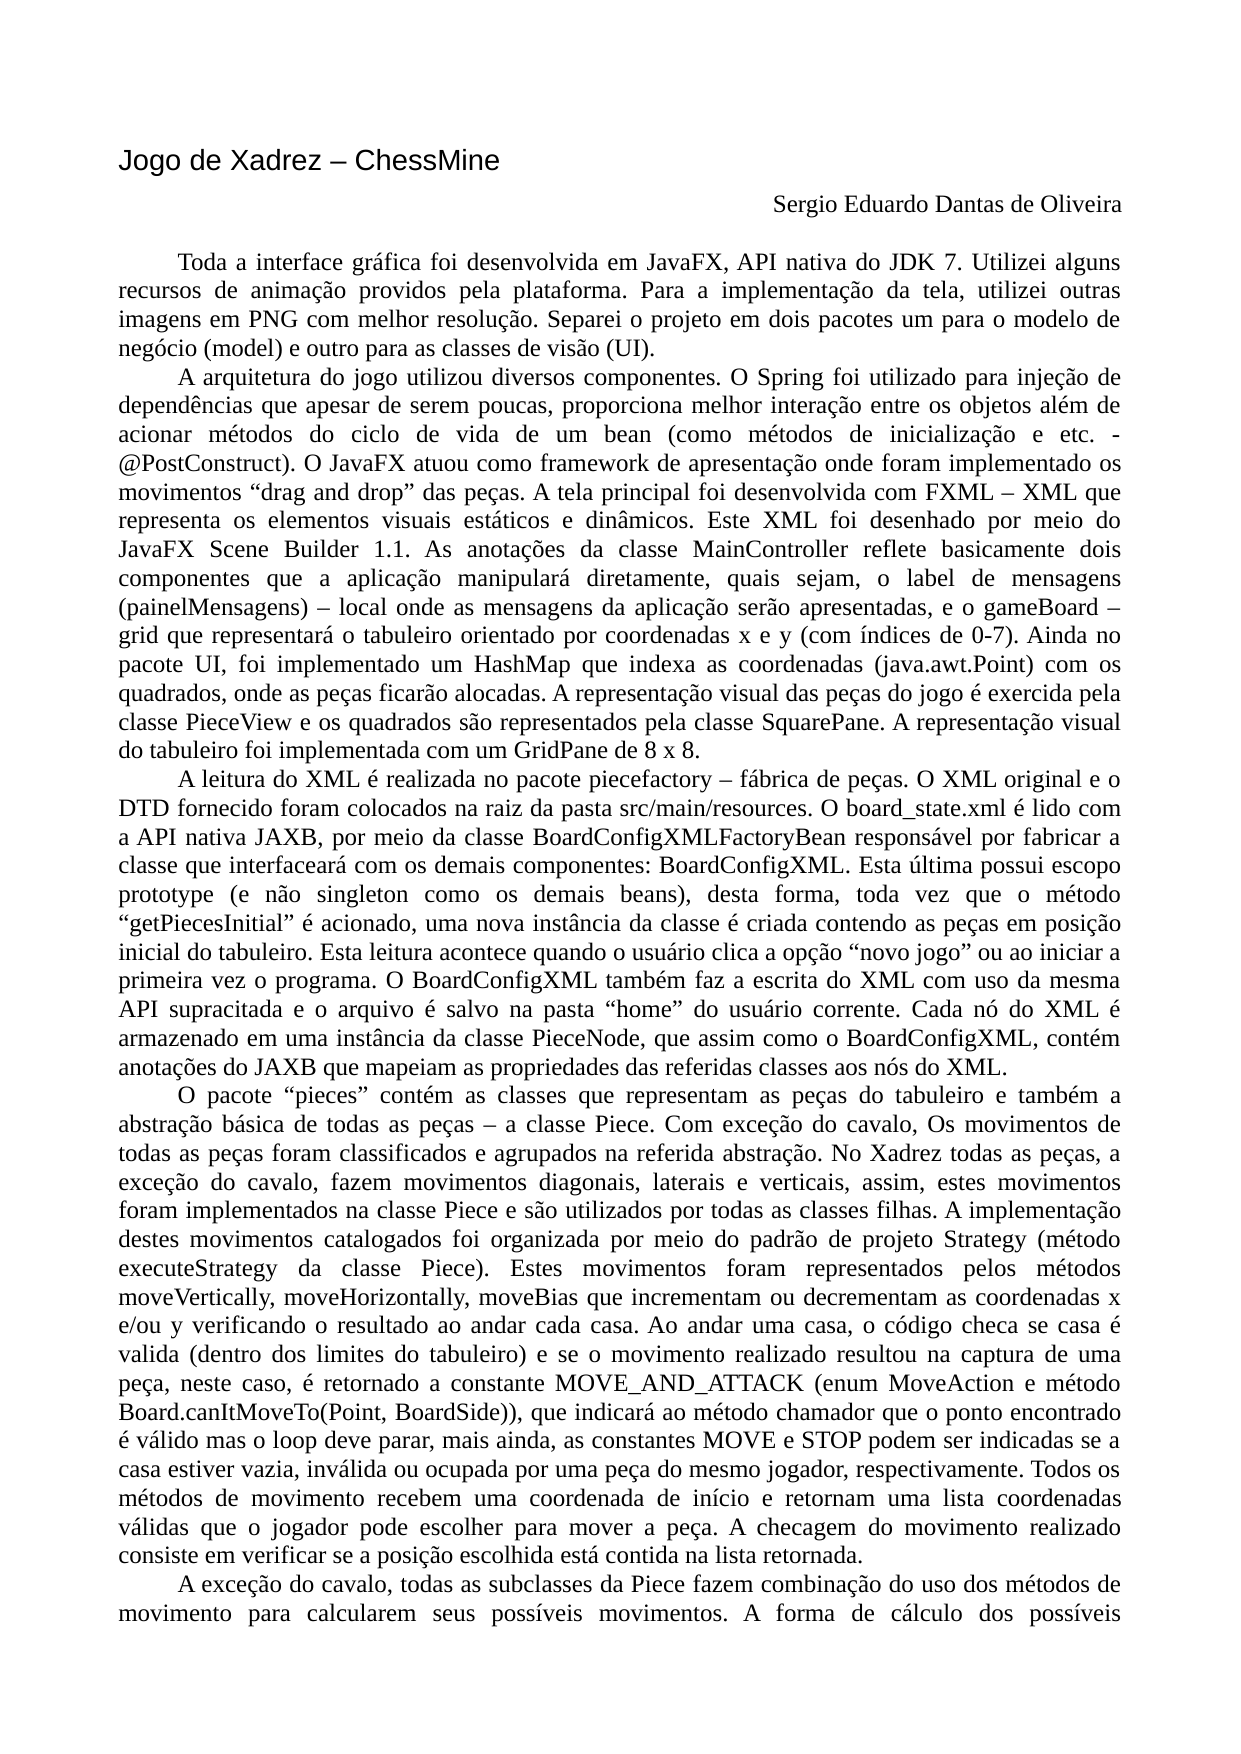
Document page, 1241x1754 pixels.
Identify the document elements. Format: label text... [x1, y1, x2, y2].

text Sergio Eduardo Dantas de Oliveira [118, 189, 1122, 218]
text A exceção do cavalo, todas as subclasses da Piece fazem combinação do uso dos métodos de movimento para calcularem seus possíveis movimentos. A forma de cálculo dos possíveis [118, 1569, 1122, 1627]
text O pacote “pieces” contém as classes que representam as peças do tabuleiro e também a abstração básica de todas as peças – a classe Piece. Com exceção do cavalo, Os movimentos de todas as peças foram classificados e agrupados na referida abstração. No Xadrez todas as peças, a exceção do cavalo, fazem movimentos diagonais, laterais e verticais, assim, estes movimentos foram implementados na classe Piece e são utilizados por todas as classes filhas. A implementação destes movimentos catalogados foi organizada por meio do padrão de projeto Strategy (método executeStrategy da classe Piece). Estes movimentos foram representados pelos métodos moveVertically, moveHorizontally, moveBias que incrementam ou decrementam as coordenadas x e/ou y verificando o resultado ao andar cada casa. Ao andar uma casa, o código checa se casa é valida (dentro dos limites do tabuleiro) e se o movimento realizado resultou na captura de uma peça, neste caso, é retornado a constante MOVE_AND_ATTACK (enum MoveAction e método Board.canItMoveTo(Point, BoardSide)), que indicará ao método chamador que o ponto encontrado é válido mas o loop deve parar, mais ainda, as constantes MOVE e STOP podem ser indicadas se a casa estiver vazia, inválida ou ocupada por uma peça do mesmo jogador, respectivamente. Todos os métodos de movimento recebem uma coordenada de início e retornam uma lista coordenadas válidas que o jogador pode escolher para mover a peça. A checagem do movimento realizado consiste em verificar se a posição escolhida está contida na lista retornada. [118, 1080, 1122, 1569]
subtitle Jogo de Xadrez – ChessMine [118, 143, 1122, 177]
text A arquitetura do jogo utilizou diversos componentes. O Spring foi utilizado para injeção de dependências que apesar de serem poucas, proporciona melhor interação entre os objetos além de acionar métodos do ciclo de vida de um bean (como métodos de inicialização e etc. - @PostConstruct). O JavaFX atuou como framework de apresentação onde foram implementado os movimentos “drag and drop” das peças. A tela principal foi desenvolvida com FXML – XML que representa os elementos visuais estáticos e dinâmicos. Este XML foi desenhado por meio do JavaFX Scene Builder 1.1. As anotações da classe MainController reflete basicamente dois componentes que a aplicação manipulará diretamente, quais sejam, o label de mensagens (painelMensagens) – local onde as mensagens da aplicação serão apresentadas, e o gameBoard – grid que representará o tabuleiro orientado por coordenadas x e y (com índices de 0-7). Ainda no pacote UI, foi implementado um HashMap que indexa as coordenadas (java.awt.Point) com os quadrados, onde as peças ficarão alocadas. A representação visual das peças do jogo é exercida pela classe PieceView e os quadrados são representados pela classe SquarePane. A representação visual do tabuleiro foi implementada com um GridPane de 8 x 8. [118, 362, 1122, 764]
text A leitura do XML é realizada no pacote piecefactory – fábrica de peças. O XML original e o DTD fornecido foram colocados na raiz da pasta src/main/resources. O board_state.xml é lido com a API nativa JAXB, por meio da classe BoardConfigXMLFactoryBean responsável por fabricar a classe que interfaceará com os demais componentes: BoardConfigXML. Esta última possui escopo prototype (e não singleton como os demais beans), desta forma, toda vez que o método “getPiecesInitial” é acionado, uma nova instância da classe é criada contendo as peças em posição inicial do tabuleiro. Esta leitura acontece quando o usuário clica a opção “novo jogo” ou ao iniciar a primeira vez o programa. O BoardConfigXML também faz a escrita do XML com uso da mesma API supracitada e o arquivo é salvo na pasta “home” do usuário corrente. Cada nó do XML é armazenado em uma instância da classe PieceNode, que assim como o BoardConfigXML, contém anotações do JAXB que mapeiam as propriedades das referidas classes aos nós do XML. [118, 764, 1122, 1080]
text Toda a interface gráfica foi desenvolvida em JavaFX, API nativa do JDK 7. Utilizei alguns recursos de animação providos pela plataforma. Para a implementação da tela, utilizei outras imagens em PNG com melhor resolução. Separei o projeto em dois pacotes um para o modelo de negócio (model) e outro para as classes de visão (UI). [118, 247, 1122, 362]
